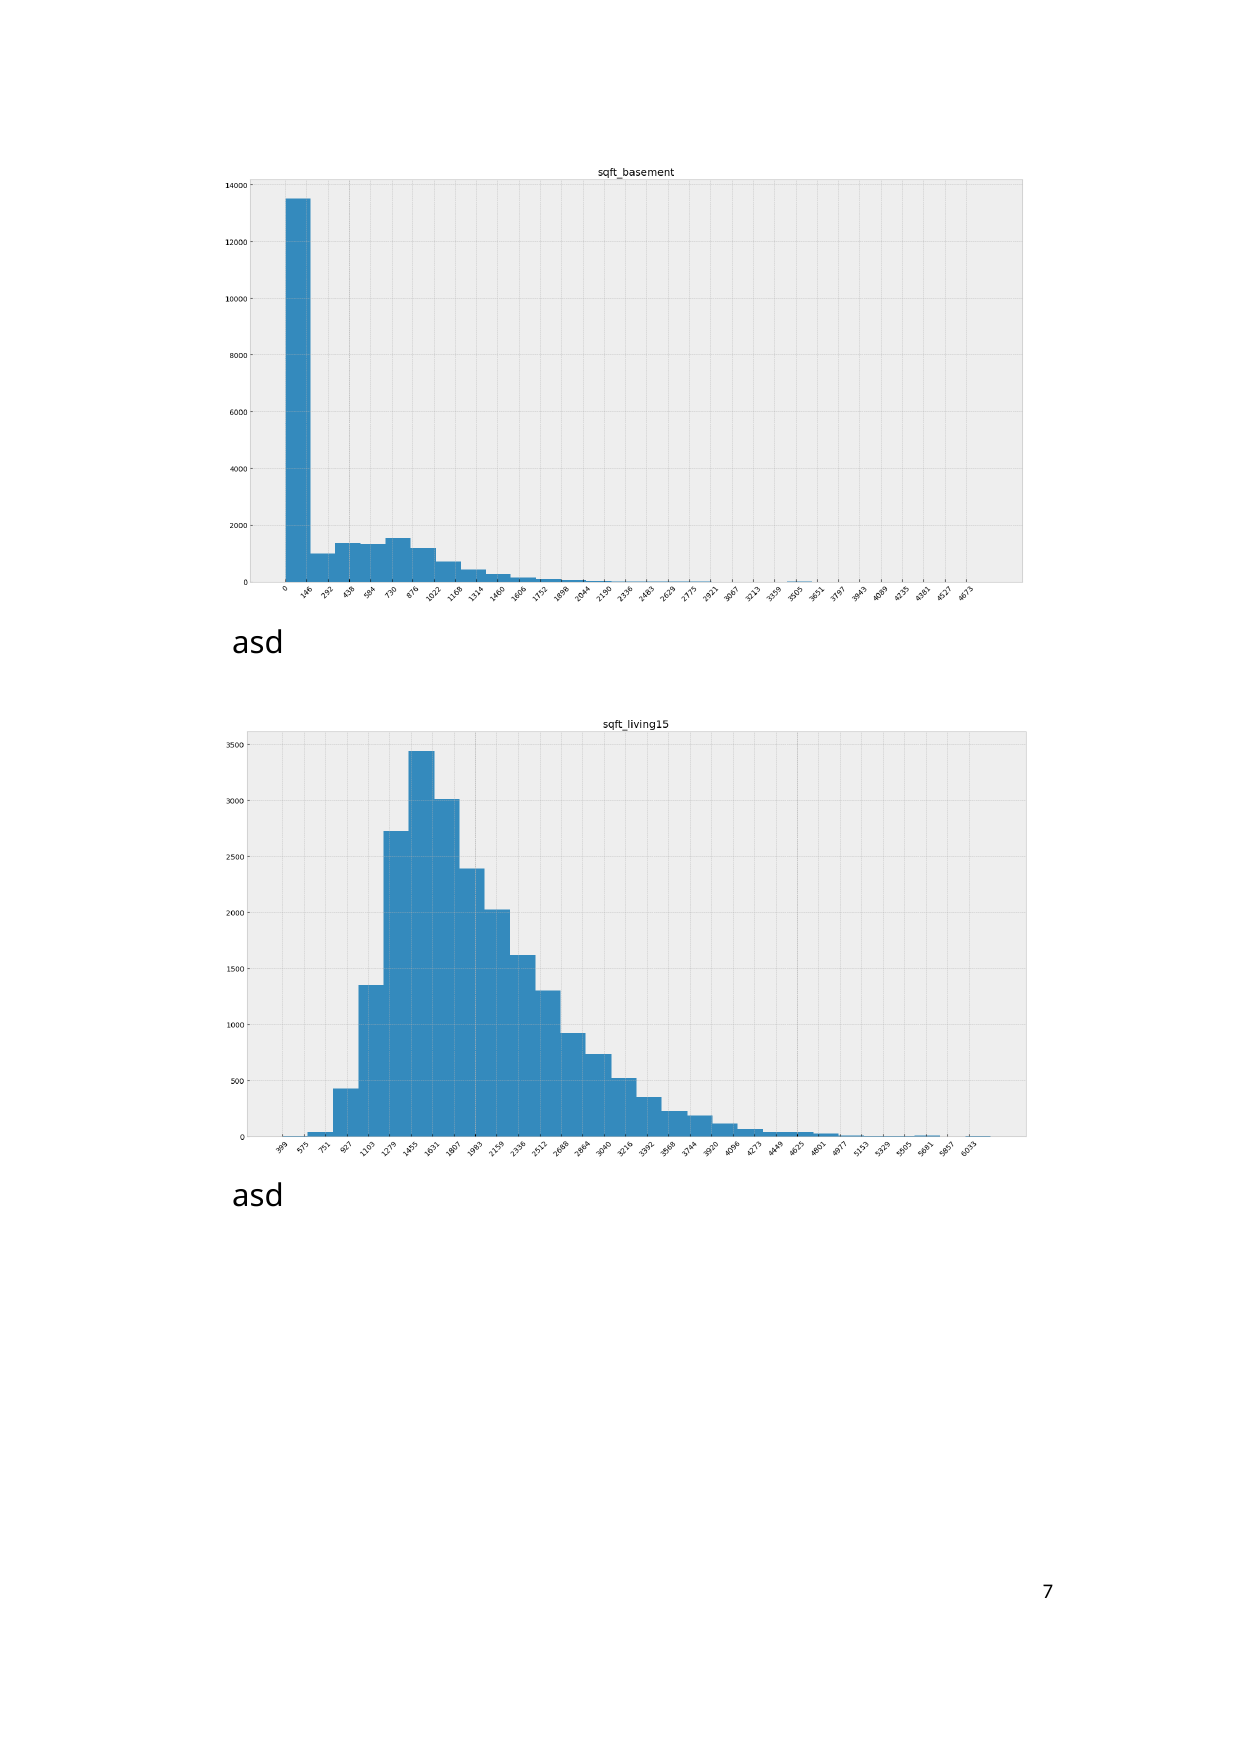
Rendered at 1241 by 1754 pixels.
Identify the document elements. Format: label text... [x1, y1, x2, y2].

picture [187, 705, 1053, 1173]
text asd [187, 620, 1053, 662]
text asd [187, 1173, 1053, 1215]
picture [187, 150, 1053, 620]
